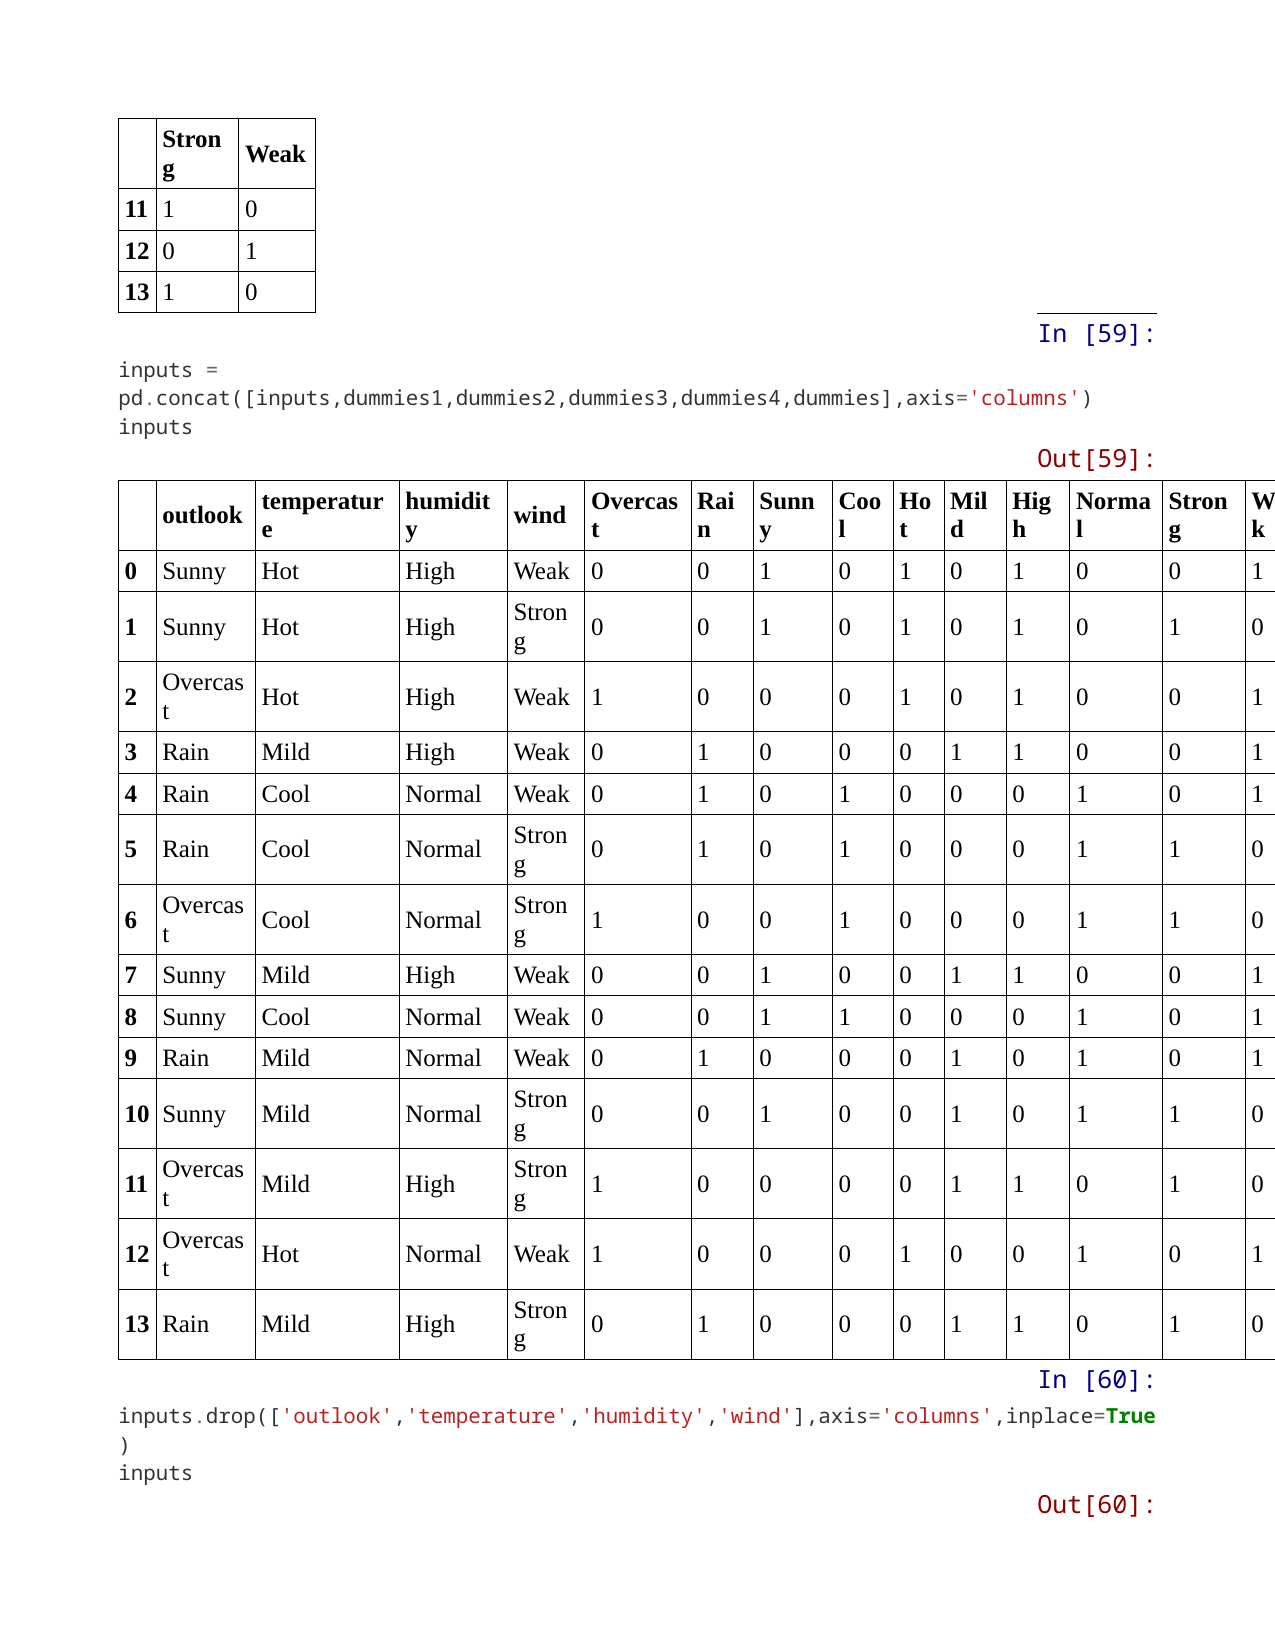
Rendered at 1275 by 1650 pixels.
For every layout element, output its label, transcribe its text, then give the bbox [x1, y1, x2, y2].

table_cell 12 [119, 1219, 156, 1288]
table_cell 13 [119, 272, 156, 312]
table_cell Cool [256, 815, 399, 884]
table_cell 0 [585, 1290, 691, 1358]
table_cell 1 [894, 551, 944, 591]
table_cell 7 [119, 955, 156, 995]
table_cell 1 [1070, 996, 1162, 1037]
table_cell 1 [585, 662, 691, 731]
table_cell 0 [1007, 1079, 1069, 1148]
table_cell 1 [585, 1219, 691, 1288]
table_cell 0 [1163, 1219, 1245, 1288]
table_cell 0 [833, 592, 893, 661]
table_cell 0 [1007, 885, 1069, 954]
table_cell 0 [754, 662, 832, 731]
table_cell 1 [1070, 1038, 1162, 1078]
table_cell 1 [1163, 1290, 1245, 1358]
text inputs [118, 412, 1157, 440]
table_cell Mild [256, 1079, 399, 1148]
table_cell Hot [256, 1219, 399, 1288]
table_cell 1 [1246, 662, 1275, 731]
table_cell 0 [692, 885, 753, 954]
table_cell Normal [400, 885, 507, 954]
table_cell 0 [119, 551, 156, 591]
table_cell 0 [945, 1219, 1006, 1288]
table_cell 1 [945, 1079, 1006, 1148]
table_cell High [400, 551, 507, 591]
table_cell Overcast [157, 1219, 255, 1288]
table_cell 1 [1163, 1149, 1245, 1218]
table_cell 0 [754, 1290, 832, 1358]
table_cell 1 [1070, 815, 1162, 884]
table_cell 0 [833, 1290, 893, 1358]
table_header Weak [1246, 481, 1275, 549]
table_cell 0 [585, 815, 691, 884]
table_cell 0 [1163, 732, 1245, 772]
table_cell Weak [508, 1219, 584, 1288]
table_cell 0 [754, 1038, 832, 1078]
text Out[59]: [118, 440, 1157, 474]
table_cell Normal [400, 1219, 507, 1288]
table_cell Rain [157, 1290, 255, 1358]
table_cell Rain [157, 732, 255, 772]
table_header High [1007, 481, 1069, 549]
table_cell 0 [1070, 662, 1162, 731]
table_cell 8 [119, 996, 156, 1037]
table_cell Weak [508, 996, 584, 1037]
table_cell 1 [1246, 551, 1275, 591]
table_cell 0 [1246, 592, 1275, 661]
table_cell 0 [754, 774, 832, 814]
table_cell 9 [119, 1038, 156, 1078]
table_cell 0 [1007, 1038, 1069, 1078]
table_cell Mild [256, 1290, 399, 1358]
table_cell 0 [945, 815, 1006, 884]
table_cell 1 [1007, 551, 1069, 591]
text In [59]: [118, 312, 1157, 349]
table_header outlook [157, 481, 255, 549]
table_cell 0 [1163, 774, 1245, 814]
table_cell 1 [1007, 592, 1069, 661]
table_header wind [508, 481, 584, 549]
table_cell Mild [256, 1038, 399, 1078]
table_cell Weak [508, 1038, 584, 1078]
table_cell 1 [692, 732, 753, 772]
table_cell 0 [1163, 955, 1245, 995]
table_cell 0 [945, 662, 1006, 731]
table_cell 0 [585, 592, 691, 661]
table_cell 0 [1070, 1290, 1162, 1358]
table_cell 1 [1246, 774, 1275, 814]
table_cell 1 [585, 1149, 691, 1218]
table_header Strong [1163, 481, 1245, 549]
table_header [119, 119, 156, 188]
table_cell 1 [585, 885, 691, 954]
table_cell Mild [256, 1149, 399, 1218]
table_cell 1 [1246, 955, 1275, 995]
table_header Normal [1070, 481, 1162, 549]
table_cell 0 [945, 996, 1006, 1037]
table_cell 5 [119, 815, 156, 884]
table_cell 1 [157, 272, 238, 312]
table_cell 10 [119, 1079, 156, 1148]
table_cell Sunny [157, 1079, 255, 1148]
table_cell 0 [585, 732, 691, 772]
table_cell Hot [256, 592, 399, 661]
table_cell 0 [1070, 955, 1162, 995]
table_cell Cool [256, 774, 399, 814]
table_header humidity [400, 481, 507, 549]
table_cell 0 [1070, 732, 1162, 772]
table_cell 0 [1163, 662, 1245, 731]
table_cell 0 [692, 551, 753, 591]
text inputs [118, 1458, 1157, 1487]
table_cell 1 [945, 1290, 1006, 1358]
table_cell Overcast [157, 1149, 255, 1218]
table_cell Mild [256, 732, 399, 772]
table_cell 0 [894, 1290, 944, 1358]
table_cell 3 [119, 732, 156, 772]
table_cell 1 [1007, 1290, 1069, 1358]
table_cell 0 [1007, 815, 1069, 884]
table_cell Sunny [157, 551, 255, 591]
table_cell 1 [945, 732, 1006, 772]
table_cell 0 [239, 272, 315, 312]
table_cell 1 [1070, 1219, 1162, 1288]
table_cell 0 [894, 774, 944, 814]
table_cell 0 [692, 592, 753, 661]
table_cell Strong [508, 1149, 584, 1218]
table_cell 0 [157, 231, 238, 271]
table_cell 0 [754, 815, 832, 884]
table_cell 1 [1246, 1038, 1275, 1078]
table_cell 1 [1163, 885, 1245, 954]
table_cell 6 [119, 885, 156, 954]
table_cell Strong [508, 1079, 584, 1148]
table_cell Weak [508, 955, 584, 995]
table_cell 1 [754, 592, 832, 661]
table_cell Hot [256, 551, 399, 591]
table_cell Strong [508, 1290, 584, 1358]
table_cell 12 [119, 231, 156, 271]
table_cell 0 [1007, 774, 1069, 814]
table_cell Sunny [157, 996, 255, 1037]
table_cell 0 [833, 1038, 893, 1078]
table_cell 1 [945, 955, 1006, 995]
table_cell 4 [119, 774, 156, 814]
table_cell 0 [833, 551, 893, 591]
table_cell Cool [256, 996, 399, 1037]
text Out[60]: [118, 1487, 1157, 1521]
table_cell 0 [1163, 551, 1245, 591]
table_cell 0 [1007, 1219, 1069, 1288]
table_cell 1 [833, 815, 893, 884]
table_cell 0 [1246, 1290, 1275, 1358]
table_cell 0 [833, 1079, 893, 1148]
table_cell Mild [256, 955, 399, 995]
table_cell Normal [400, 1079, 507, 1148]
table_cell 0 [894, 996, 944, 1037]
table_cell Weak [508, 551, 584, 591]
table_header [119, 481, 156, 549]
table_cell Rain [157, 1038, 255, 1078]
table_cell 13 [119, 1290, 156, 1358]
table_cell 0 [833, 732, 893, 772]
table_cell 0 [833, 955, 893, 995]
table_cell 1 [692, 1038, 753, 1078]
table_cell 1 [894, 592, 944, 661]
table_cell 0 [1007, 996, 1069, 1037]
table_cell 1 [1007, 1149, 1069, 1218]
table_cell 0 [894, 885, 944, 954]
table_cell Cool [256, 885, 399, 954]
table_cell 1 [1070, 885, 1162, 954]
table_cell 0 [1246, 1149, 1275, 1218]
table_cell 1 [754, 551, 832, 591]
table_cell 1 [239, 231, 315, 271]
table_cell Weak [508, 774, 584, 814]
table_cell 1 [1070, 774, 1162, 814]
table_cell 0 [1163, 1038, 1245, 1078]
text inputs = pd.concat([inputs,dummies1,dummies2,dummies3,dummies4,dummies],axis='columns') [118, 355, 1157, 412]
table_cell High [400, 1149, 507, 1218]
table_cell High [400, 955, 507, 995]
table_cell 1 [1246, 996, 1275, 1037]
table_cell 0 [754, 885, 832, 954]
table_cell 1 [833, 885, 893, 954]
table_cell 0 [754, 1219, 832, 1288]
table_cell 1 [1246, 732, 1275, 772]
table_header Sunny [754, 481, 832, 549]
table_cell 0 [692, 1079, 753, 1148]
table_cell Strong [508, 815, 584, 884]
table_cell Normal [400, 996, 507, 1037]
table_cell 0 [692, 1149, 753, 1218]
text In [60]: [118, 1360, 1157, 1396]
table_cell 0 [833, 1149, 893, 1218]
table_cell Sunny [157, 955, 255, 995]
table_cell Overcast [157, 885, 255, 954]
table_cell 0 [585, 1038, 691, 1078]
table_cell 0 [692, 1219, 753, 1288]
table_cell Rain [157, 774, 255, 814]
table_cell 1 [1007, 662, 1069, 731]
table_cell 1 [1246, 1219, 1275, 1288]
table_cell 1 [692, 1290, 753, 1358]
table_cell 1 [833, 996, 893, 1037]
table_cell 1 [894, 662, 944, 731]
table_cell 1 [945, 1038, 1006, 1078]
table_cell Rain [157, 815, 255, 884]
table_cell Normal [400, 774, 507, 814]
table_cell 0 [1070, 551, 1162, 591]
table_cell 1 [1070, 1079, 1162, 1148]
table_cell 0 [945, 551, 1006, 591]
table_cell 1 [157, 189, 238, 229]
table_cell Overcast [157, 662, 255, 731]
table_cell 0 [1246, 1079, 1275, 1148]
table_cell 1 [119, 592, 156, 661]
table_cell 1 [894, 1219, 944, 1288]
table_cell 0 [894, 815, 944, 884]
text inputs.drop(['outlook','temperature','humidity','wind'],axis='columns',inplace=True) [118, 1401, 1157, 1458]
table_cell Normal [400, 1038, 507, 1078]
table_cell 0 [833, 1219, 893, 1288]
table_cell Strong [508, 885, 584, 954]
table_cell 2 [119, 662, 156, 731]
table_header Weak [239, 119, 315, 188]
table_header Mild [945, 481, 1006, 549]
table_cell 1 [754, 955, 832, 995]
table_cell 0 [585, 551, 691, 591]
table_header Hot [894, 481, 944, 549]
table_cell Sunny [157, 592, 255, 661]
table_cell 0 [692, 662, 753, 731]
table_cell 0 [945, 885, 1006, 954]
table_cell High [400, 1290, 507, 1358]
table_cell 1 [692, 774, 753, 814]
table_cell 0 [894, 1038, 944, 1078]
table_cell Normal [400, 815, 507, 884]
table_cell 0 [1246, 815, 1275, 884]
table_cell 0 [585, 955, 691, 995]
table_cell 11 [119, 1149, 156, 1218]
table_cell 0 [1070, 592, 1162, 661]
table_cell 0 [945, 774, 1006, 814]
table_cell 1 [1007, 732, 1069, 772]
table_header Strong [157, 119, 238, 188]
table_cell 1 [1007, 955, 1069, 995]
table_cell 0 [692, 955, 753, 995]
table_cell 0 [754, 1149, 832, 1218]
table_cell 0 [692, 996, 753, 1037]
table_cell Strong [508, 592, 584, 661]
table_cell 0 [585, 1079, 691, 1148]
table_cell Weak [508, 732, 584, 772]
table_cell 0 [585, 996, 691, 1037]
table_header temperature [256, 481, 399, 549]
table_cell 0 [239, 189, 315, 229]
table_cell 1 [1163, 815, 1245, 884]
table_cell 0 [1163, 996, 1245, 1037]
table_cell 0 [894, 732, 944, 772]
table_cell 0 [1246, 885, 1275, 954]
table_cell 1 [1163, 1079, 1245, 1148]
table_cell 1 [1163, 592, 1245, 661]
table_cell 0 [894, 1149, 944, 1218]
table_cell 1 [754, 996, 832, 1037]
table_cell Hot [256, 662, 399, 731]
table_header Cool [833, 481, 893, 549]
table_cell 1 [945, 1149, 1006, 1218]
table_header Overcast [585, 481, 691, 549]
table_cell 1 [692, 815, 753, 884]
table_cell High [400, 732, 507, 772]
table_cell 0 [894, 1079, 944, 1148]
table_cell 0 [945, 592, 1006, 661]
table_cell 1 [754, 1079, 832, 1148]
table_cell 0 [1070, 1149, 1162, 1218]
table_cell 0 [833, 662, 893, 731]
table_cell 0 [585, 774, 691, 814]
table_cell 11 [119, 189, 156, 229]
table_cell Weak [508, 662, 584, 731]
table_cell 1 [833, 774, 893, 814]
table_header Rain [692, 481, 753, 549]
table_cell High [400, 662, 507, 731]
table_cell 0 [754, 732, 832, 772]
table_cell High [400, 592, 507, 661]
table_cell 0 [894, 955, 944, 995]
